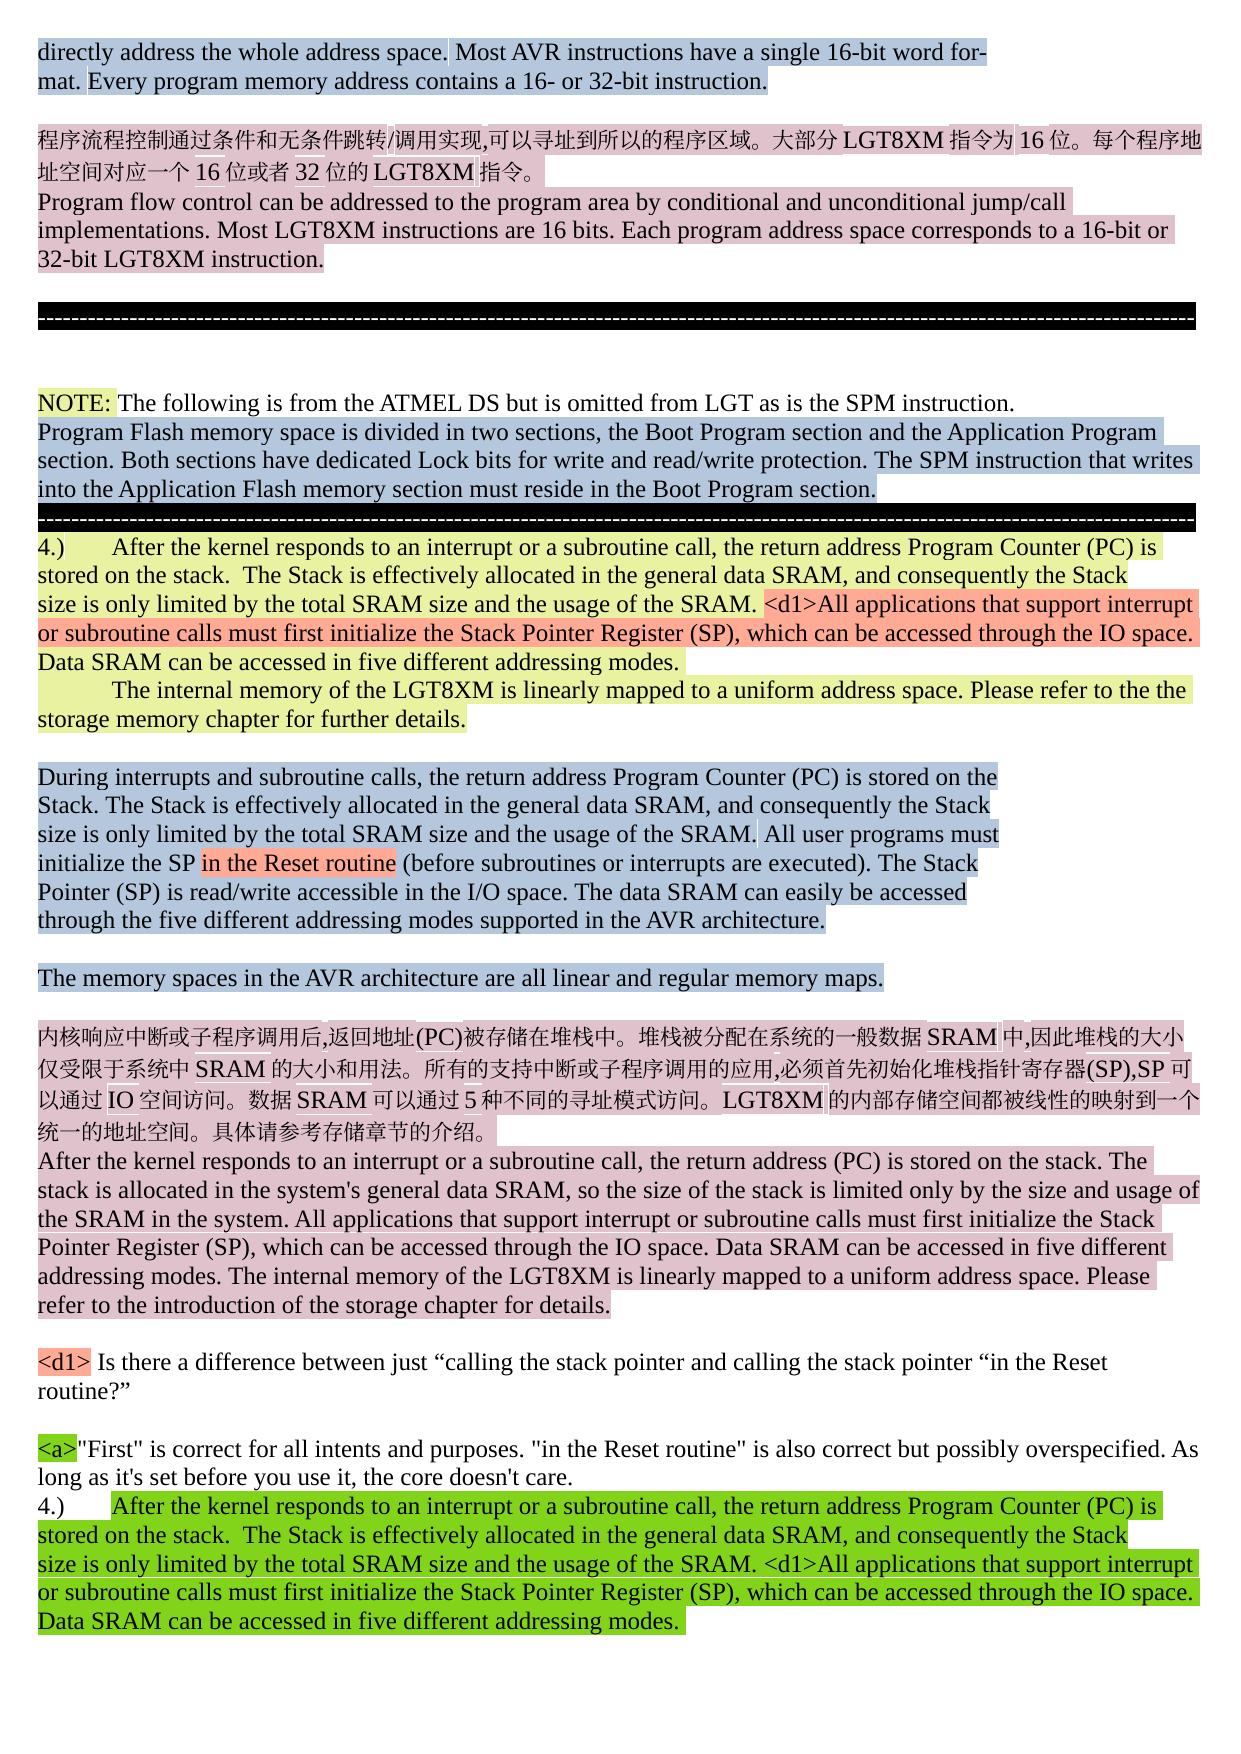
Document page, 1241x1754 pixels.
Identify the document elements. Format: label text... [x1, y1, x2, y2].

text ------------------------------------------------------------------------------------------------------------------------------------------- [37, 503, 1203, 532]
text <a>"First" is correct for all intents and purposes. "in the Reset routine" is also correct but possibly overspecified. As long as it's set before you use it, the core doesn't care. [37, 1434, 1203, 1491]
text The internal memory of the LGT8XM is linearly mapped to a uniform address space. Please refer to the the storage memory chapter for further details. [37, 675, 1203, 733]
text size is only limited by the total SRAM size and the usage of the SRAM. All user programs must [37, 819, 1203, 848]
text Program Flash memory space is divided in two sections, the Boot Program section and the Application Program section. Both sections have dedicated Lock bits for write and read/write protection. The SPM instruction that writes into the Application Flash memory section must reside in the Boot Program section. [37, 417, 1203, 503]
text size is only limited by the total SRAM size and the usage of the SRAM. <d1>All applications that support interrupt or subroutine calls must first initialize the Stack Pointer Register (SP), which can be accessed through the IO space. Data SRAM can be accessed in five different addressing modes. [37, 589, 1203, 675]
text The memory spaces in the AVR architecture are all linear and regular memory maps. [37, 963, 1203, 992]
text through the five different addressing modes supported in the AVR architecture. [37, 905, 1203, 934]
text <d1> Is there a difference between just “calling the stack pointer and calling the stack pointer “in the Reset routine?” [37, 1347, 1203, 1405]
text initialize the SP in the Reset routine (before subroutines or interrupts are executed). The Stack [37, 848, 1203, 877]
text size is only limited by the total SRAM size and the usage of the SRAM. <d1>All applications that support interrupt or subroutine calls must first initialize the Stack Pointer Register (SP), which can be accessed through the IO space. Data SRAM can be accessed in five different addressing modes. [37, 1549, 1203, 1635]
text ------------------------------------------------------------------------------------------------------------------------------------------- [37, 302, 1203, 330]
text Program flow control can be addressed to the program area by conditional and unconditional jump/call implementations. Most LGT8XM instructions are 16 bits. Each program address space corresponds to a 16-bit or 32-bit LGT8XM instruction. [37, 187, 1203, 273]
text 4.) After the kernel responds to an interrupt or a subroutine call, the return address Program Counter (PC) is stored on the stack. The Stack is effectively allocated in the general data SRAM, and consequently the Stack [37, 1491, 1203, 1549]
text After the kernel responds to an interrupt or a subroutine call, the return address (PC) is stored on the stack. The stack is allocated in the system's general data SRAM, so the size of the stack is limited only by the size and usage of the SRAM in the system. All applications that support interrupt or subroutine calls must first initialize the Stack Pointer Register (SP), which can be accessed through the IO space. Data SRAM can be accessed in five different addressing modes. The internal memory of the LGT8XM is linearly mapped to a uniform address space. Please refer to the introduction of the storage chapter for details. [37, 1146, 1203, 1319]
text directly address the whole address space. Most AVR instructions have a single 16-bit word for- [37, 37, 1203, 66]
text Stack. The Stack is effectively allocated in the general data SRAM, and consequently the Stack [37, 790, 1203, 819]
text 内核响应中断或子程序调用后,返回地址(PC)被存储在堆栈中。堆栈被分配在系统的一般数据SRAM中,因此堆栈的大小仅受限于系统中SRAM的大小和用法。所有的支持中断或子程序调用的应用,必须首先初始化堆栈指针寄存器(SP),SP可以通过IO空间访问。数据SRAM可以通过5种不同的寻址模式访问。LGT8XM的内部存储空间都被线性的映射到一个统一的地址空间。具体请参考存储章节的介绍。 [37, 1020, 1203, 1146]
text Pointer (SP) is read/write accessible in the I/O space. The data SRAM can easily be accessed [37, 877, 1203, 905]
text NOTE: The following is from the ATMEL DS but is omitted from LGT as is the SPM instruction. [37, 388, 1203, 417]
text mat. Every program memory address contains a 16- or 32-bit instruction. [37, 66, 1203, 95]
text 程序流程控制通过条件和无条件跳转/调用实现,可以寻址到所以的程序区域。大部分LGT8XM指令为16位。每个程序地址空间对应一个16位或者32位的LGT8XM指令。 [37, 124, 1203, 187]
text During interrupts and subroutine calls, the return address Program Counter (PC) is stored on the [37, 762, 1203, 790]
text 4.) After the kernel responds to an interrupt or a subroutine call, the return address Program Counter (PC) is stored on the stack. The Stack is effectively allocated in the general data SRAM, and consequently the Stack [37, 532, 1203, 589]
